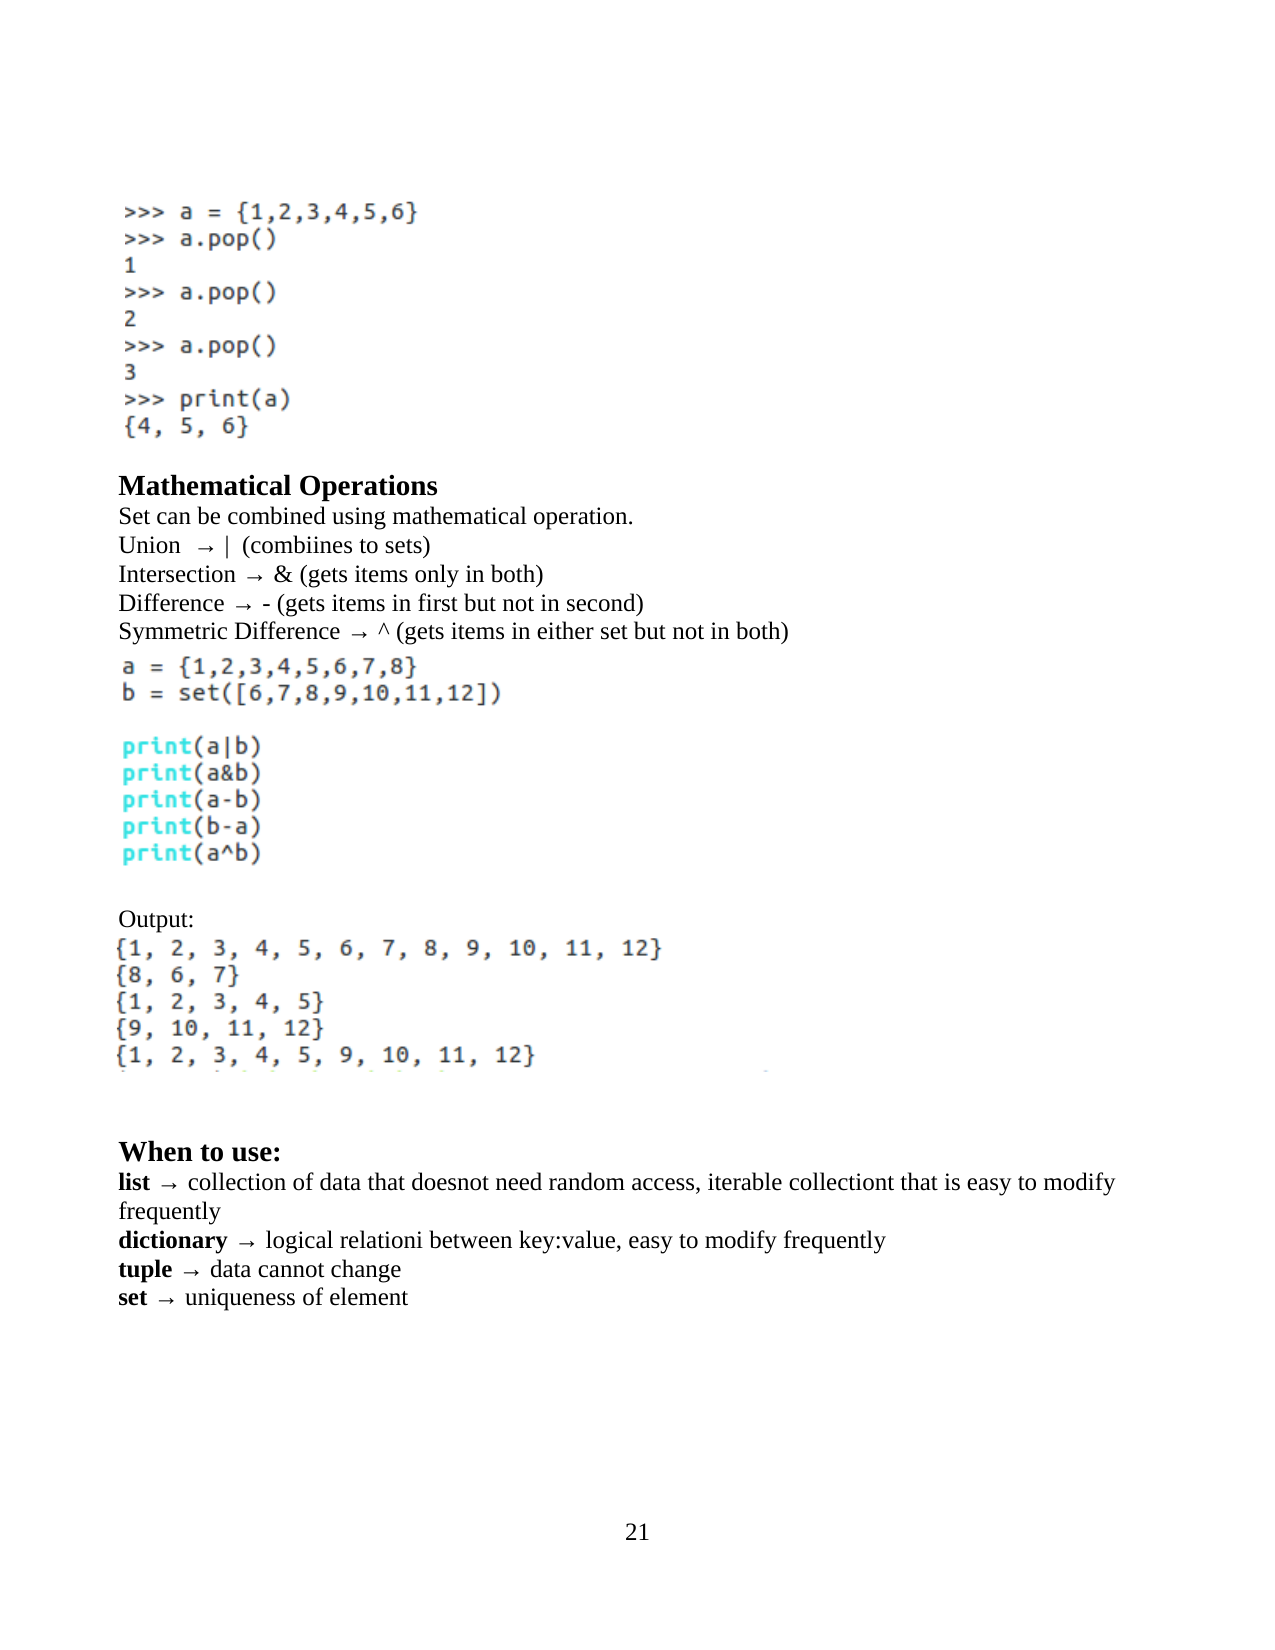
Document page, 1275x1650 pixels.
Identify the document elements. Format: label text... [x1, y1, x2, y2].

text Set can be combined using mathematical operation. [118, 501, 1157, 530]
text When to use: [118, 1134, 1157, 1167]
text Mathematical Operations [118, 468, 1157, 501]
text Output: [118, 904, 1157, 933]
text dictionary → logical relationi between key:value, easy to modify frequently [118, 1225, 1157, 1254]
text Intersection → & (gets items only in both) [118, 559, 1157, 588]
text set → uniqueness of element [118, 1282, 1157, 1311]
text Difference → - (gets items in first but not in second) [118, 588, 1157, 616]
text list → collection of data that doesnot need random access, iterable collectiont that is easy to modify frequently [118, 1167, 1157, 1225]
text Symmetric Difference → ^ (gets items in either set but not in both) [118, 616, 1157, 645]
text tuple → data cannot change [118, 1254, 1157, 1282]
text Union → | (combiines to sets) [118, 530, 1157, 559]
